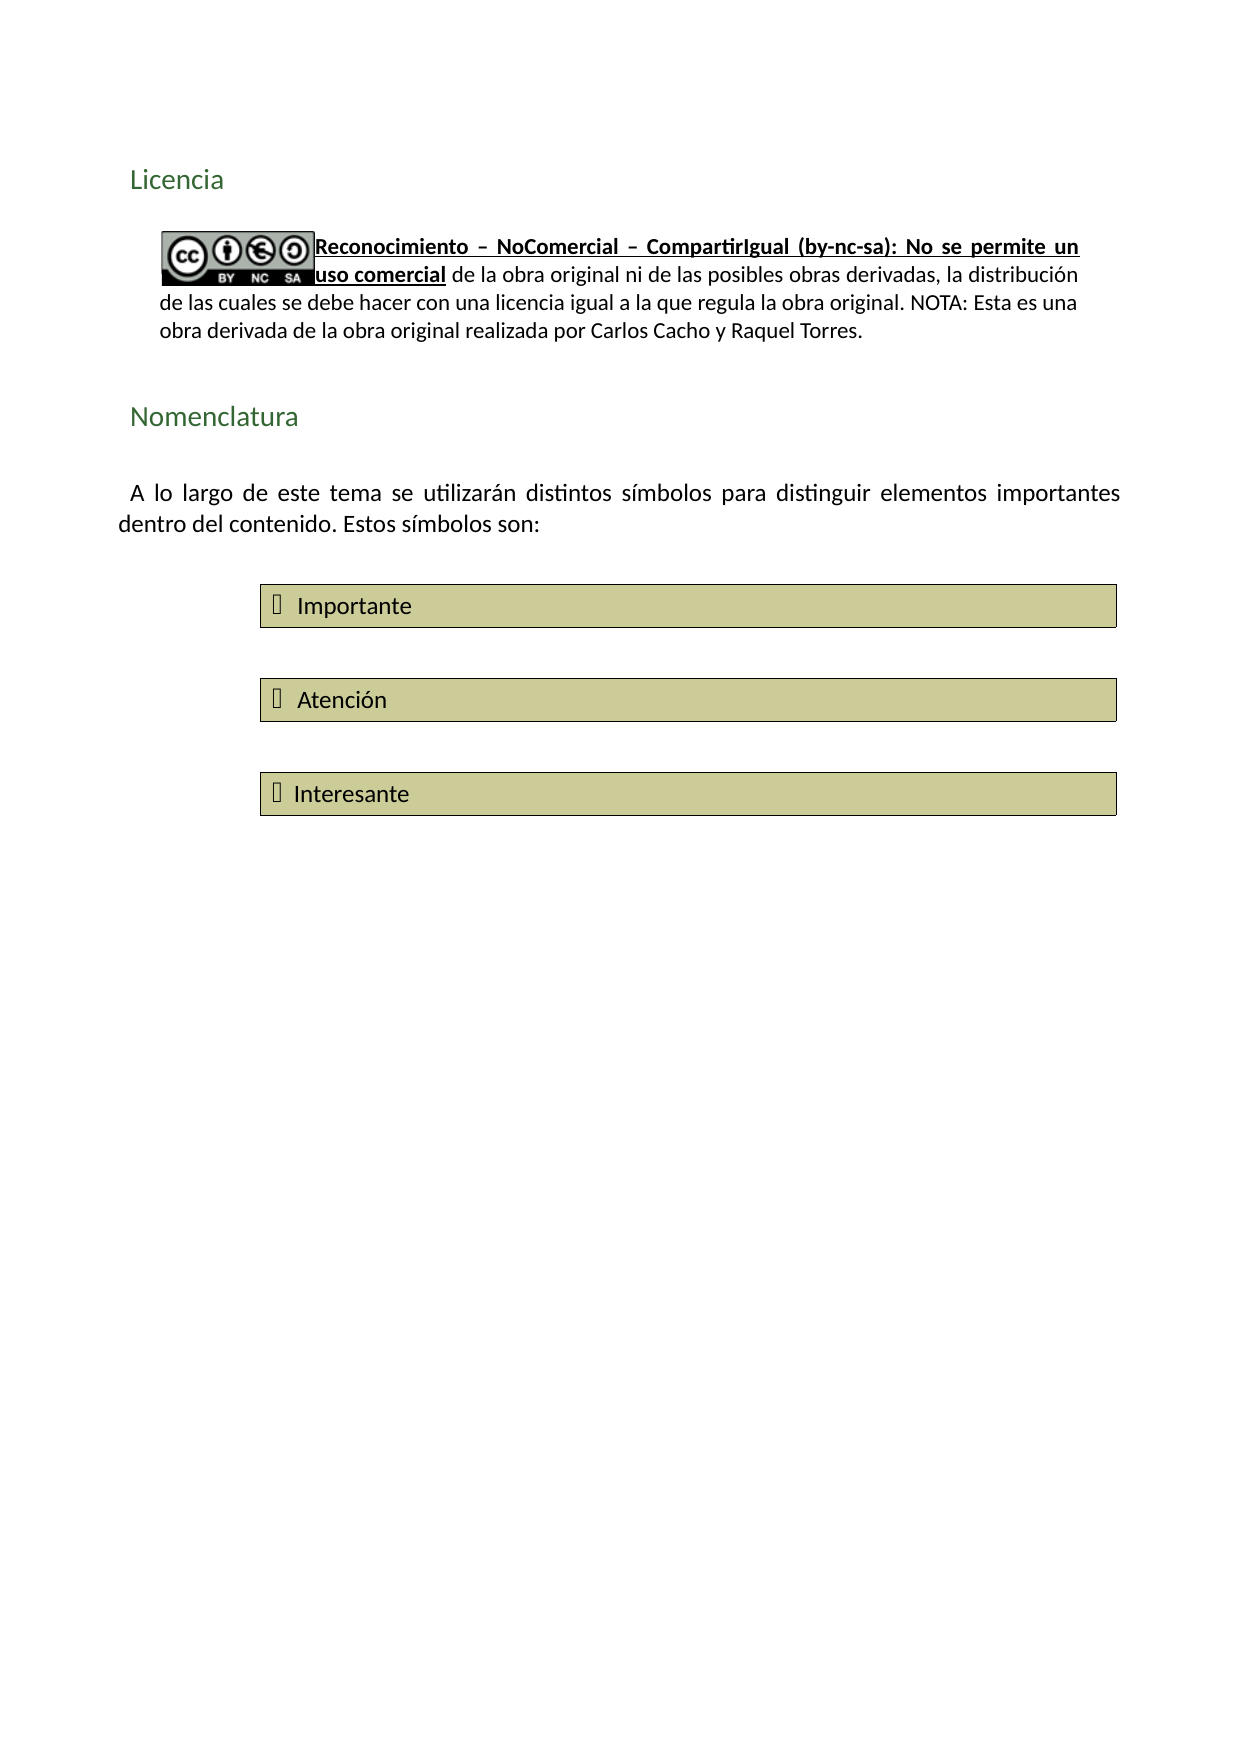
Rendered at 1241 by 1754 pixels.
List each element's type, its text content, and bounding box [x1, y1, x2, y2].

text Licencia [118, 161, 1122, 197]
text A lo largo de este tema se utilizarán distintos símbolos para distinguir elementos importantes dentro del contenido. Estos símbolos son: [118, 477, 1122, 538]
picture [161, 231, 315, 286]
text  Interesante [261, 773, 1116, 815]
text  Atención [261, 679, 1116, 721]
text Reconocimiento – NoComercial – CompartirIgual (by-nc-sa): No se permite un uso comercial de la obra original ni de las posibles obras derivadas, la distribución de las cuales se debe hacer con una licencia igual a la que regula la obra original. NOTA: Esta es una obra derivada de la obra original realizada por Carlos Cacho y Raquel Torres. [159, 232, 1080, 344]
text Nomenclatura [118, 398, 1122, 434]
text  Importante [261, 585, 1116, 627]
